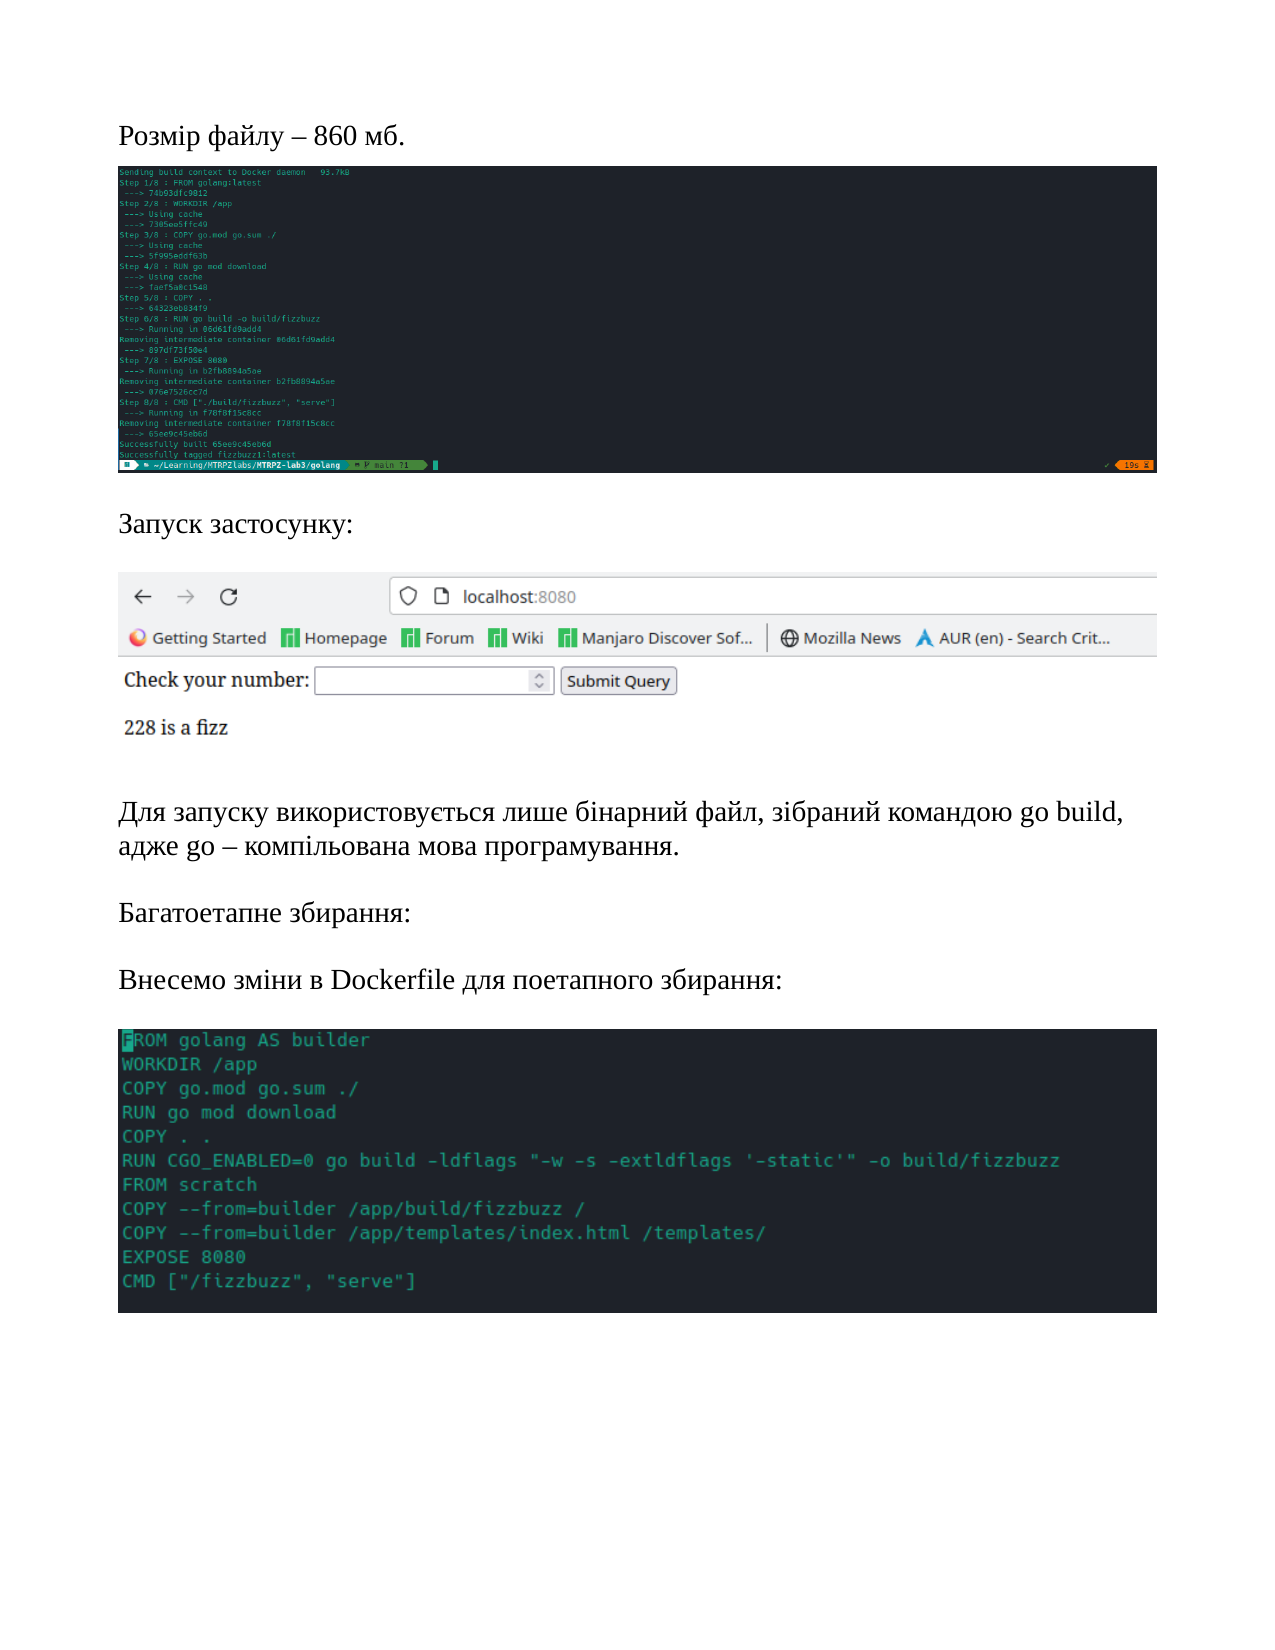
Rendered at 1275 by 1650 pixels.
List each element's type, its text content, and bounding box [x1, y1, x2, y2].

picture [118, 166, 1157, 473]
text Розмір файлу – 860 мб. [118, 118, 1157, 152]
picture [118, 1029, 1157, 1313]
picture [118, 572, 1157, 761]
text Багатоетапне збирання: [118, 895, 1157, 928]
text Запуск застосунку: [118, 506, 1157, 539]
text Для запуску використовується лише бінарний файл, зібраний командою go build, адже go – компільована мова програмування. [118, 794, 1157, 861]
text Внесемо зміни в Dockerfile для поетапного збирання: [118, 962, 1157, 996]
